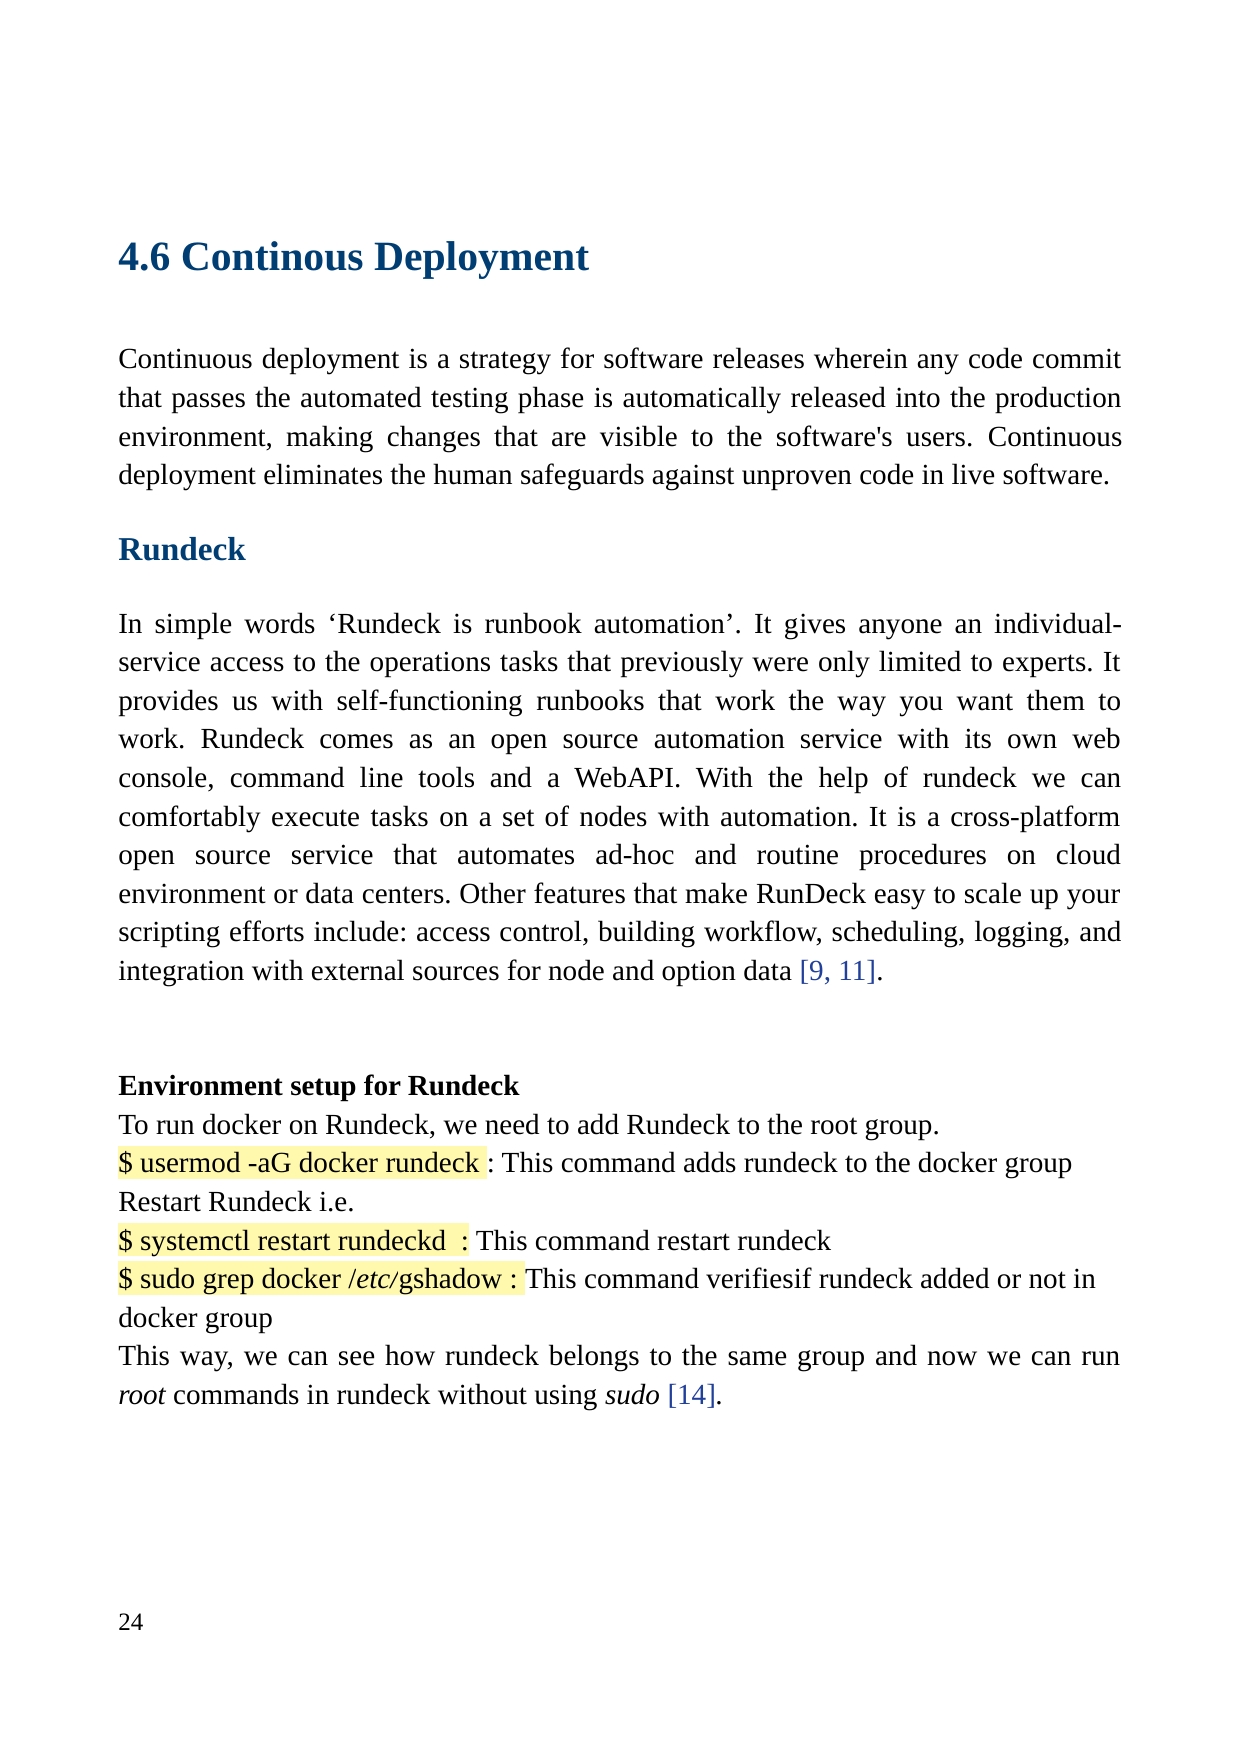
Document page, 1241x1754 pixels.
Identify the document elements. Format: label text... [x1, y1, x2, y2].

text This way, we can see how rundeck belongs to the same group and now we can run root commands in rundeck without using sudo [14]. [118, 1338, 1122, 1410]
text Continuous deployment is a strategy for software releases wherein any code commit that passes the automated testing phase is automatically released into the production environment, making changes that are visible to the software's users. Continuous deployment eliminates the human safeguards against unproven code in live software. [118, 342, 1122, 491]
text Rundeck [118, 529, 1122, 567]
text 4.6 Continous Deployment [118, 231, 1122, 279]
text $ sudo grep docker /etc/gshadow : This command verifiesif rundeck added or not in docker group [118, 1261, 1122, 1333]
text $ systemctl restart rundeckd : This command restart rundeck [118, 1223, 1122, 1256]
text Restart Rundeck i.e. [118, 1184, 1122, 1218]
text To run docker on Rundeck, we need to add Rundeck to the root group. [118, 1107, 1122, 1141]
text $ usermod -aG docker rundeck : This command adds rundeck to the docker group [118, 1146, 1122, 1179]
text Environment setup for Rundeck [118, 1068, 1122, 1102]
text In simple words ‘Rundeck is runbook automation’. It gives anyone an individual-service access to the operations tasks that previously were only limited to experts. It provides us with self-functioning runbooks that work the way you want them to work. Rundeck comes as an open source automation service with its own web console, command line tools and a WebAPI. With the help of rundeck we can comfortably execute tasks on a set of nodes with automation. It is a cross-platform open source service that automates ad-hoc and routine procedures on cloud environment or data centers. Other features that make RunDeck easy to scale up your scripting efforts include: access control, building workflow, scheduling, logging, and integration with external sources for node and option data [9, 11]. [118, 606, 1122, 986]
